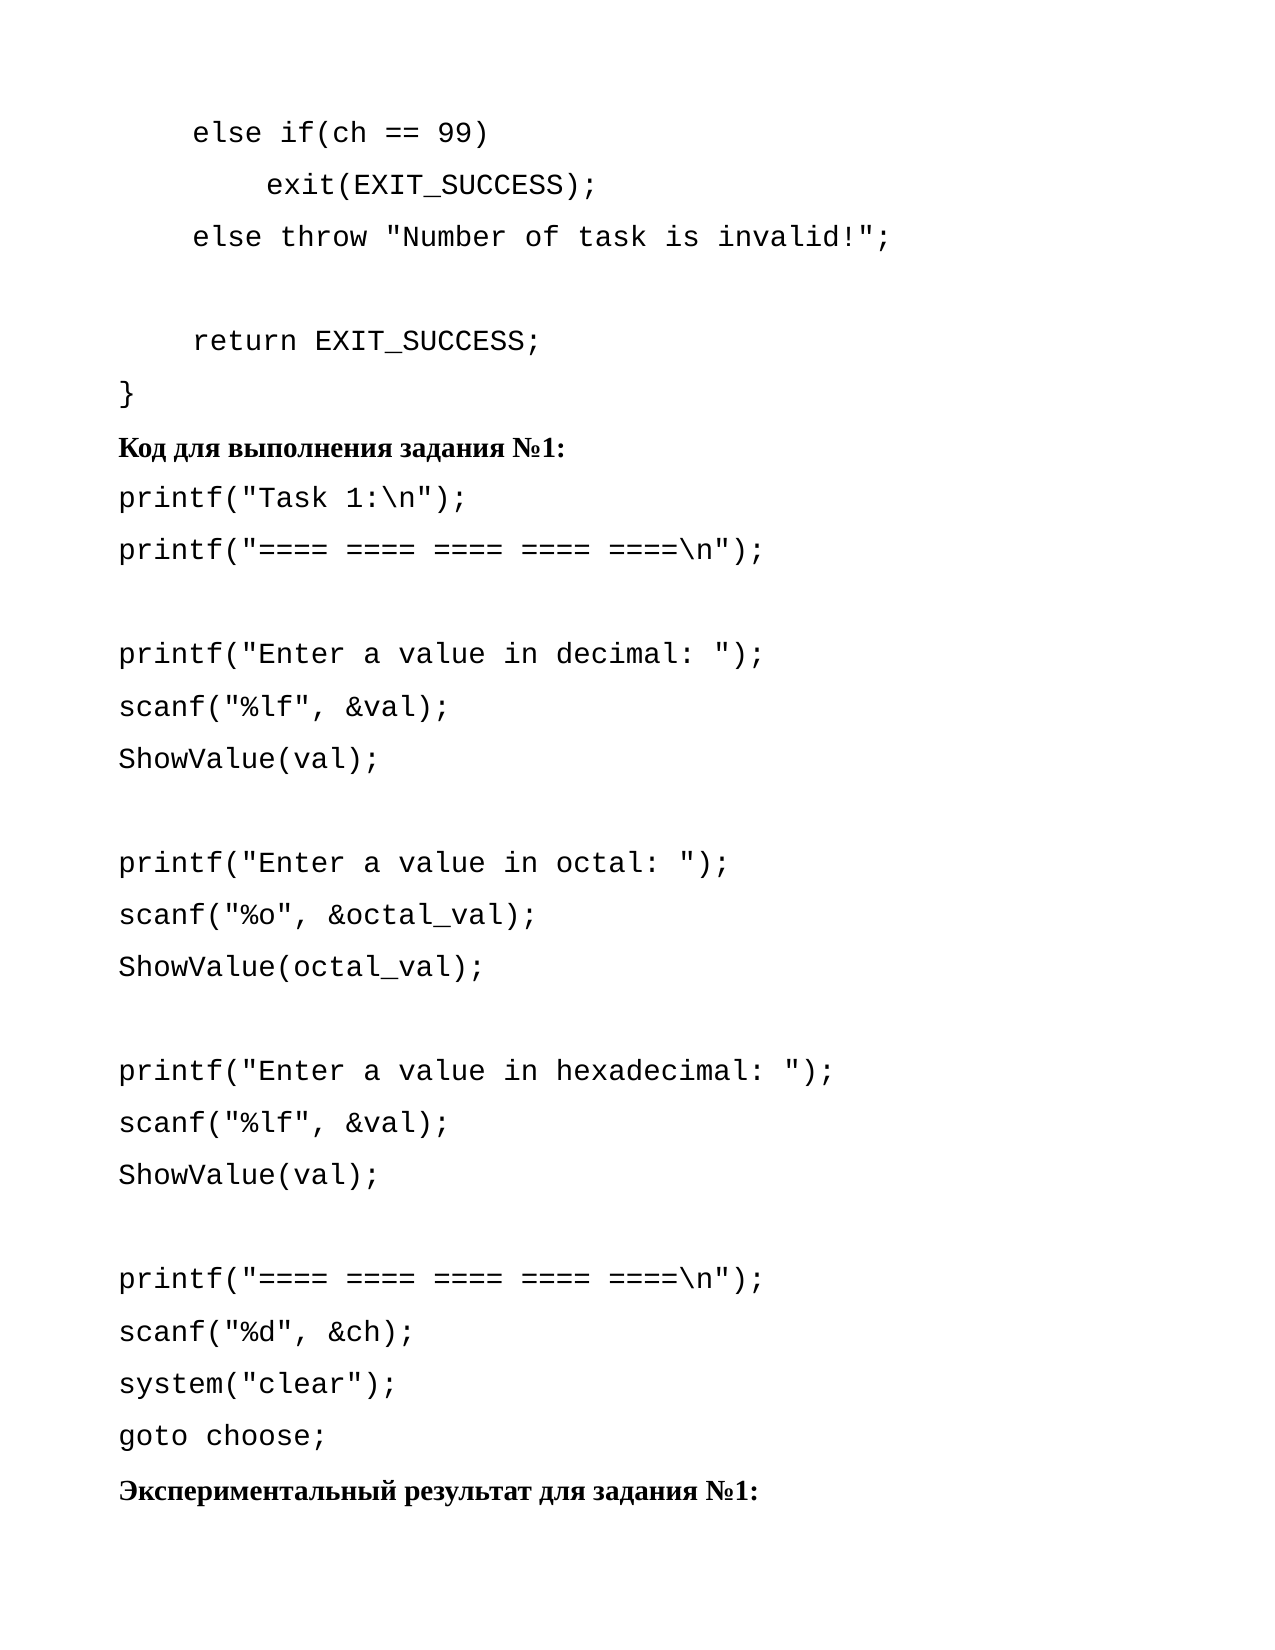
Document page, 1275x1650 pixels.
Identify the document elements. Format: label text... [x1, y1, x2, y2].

text else if(ch == 99) [118, 118, 1157, 151]
text printf("Enter a value in hexadecimal: "); [118, 1056, 1157, 1089]
text Экспериментальный результат для задания №1: [118, 1473, 1157, 1506]
text printf("Enter a value in decimal: "); [118, 639, 1157, 673]
text printf("==== ==== ==== ==== ====\n"); [118, 1264, 1157, 1298]
text scanf("%lf", &val); [118, 1108, 1157, 1141]
text ShowValue(val); [118, 1160, 1157, 1193]
text scanf("%d", &ch); [118, 1317, 1157, 1350]
text } [118, 378, 1157, 412]
text printf("Enter a value in octal: "); [118, 848, 1157, 881]
text ShowValue(val); [118, 744, 1157, 777]
text printf("Task 1:\n"); [118, 483, 1157, 516]
text Код для выполнения задания №1: [118, 431, 1157, 464]
text else throw "Number of task is invalid!"; [118, 222, 1157, 255]
text goto choose; [118, 1421, 1157, 1454]
text exit(EXIT_SUCCESS); [118, 170, 1157, 203]
text scanf("%o", &octal_val); [118, 900, 1157, 933]
text printf("==== ==== ==== ==== ====\n"); [118, 535, 1157, 568]
text return EXIT_SUCCESS; [118, 326, 1157, 359]
text scanf("%lf", &val); [118, 692, 1157, 725]
text system("clear"); [118, 1369, 1157, 1402]
text ShowValue(octal_val); [118, 952, 1157, 985]
